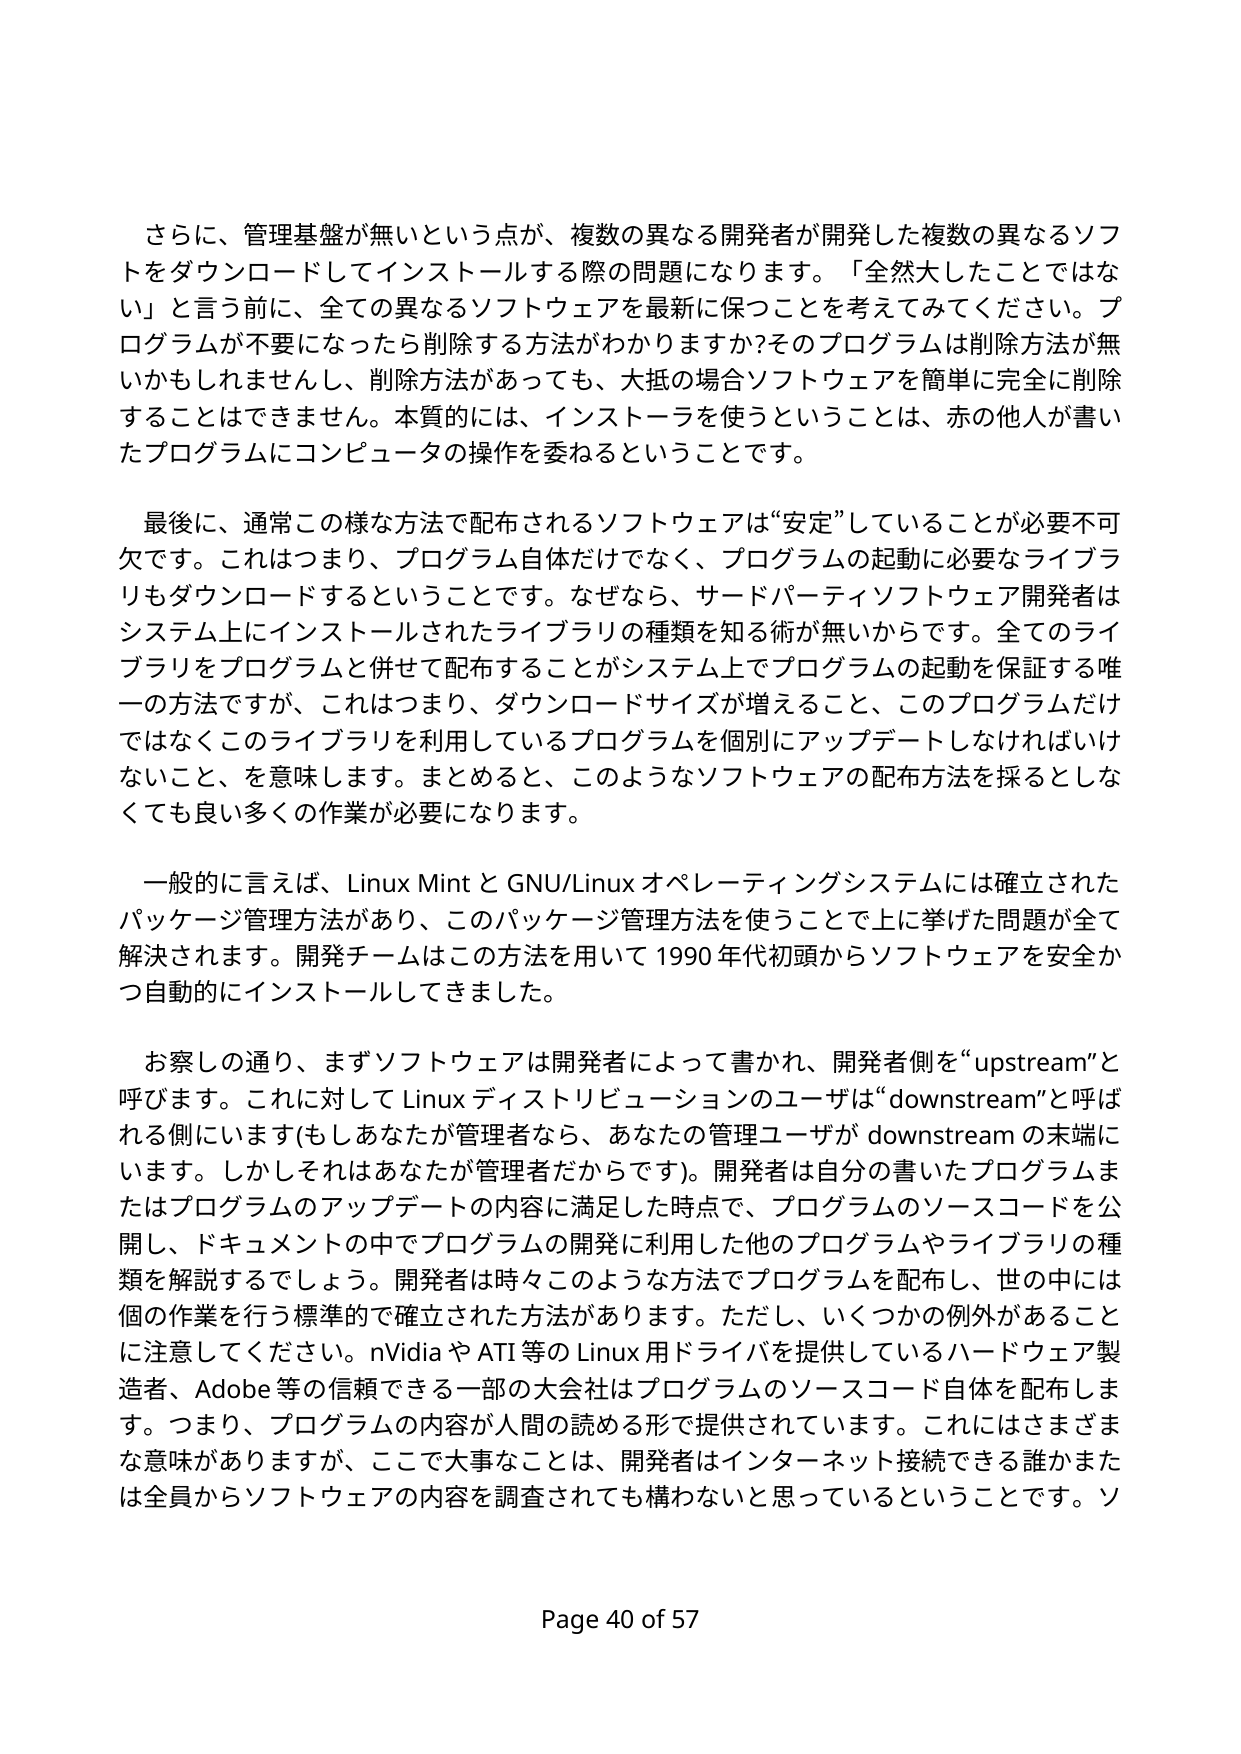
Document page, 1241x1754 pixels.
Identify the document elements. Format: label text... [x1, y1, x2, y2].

text さらに、管理基盤が無いという点が、複数の異なる開発者が開発した複数の異なるソフトをダウンロードしてインストールする際の問題になります。「全然大したことではない」と言う前に、全ての異なるソフトウェアを最新に保つことを考えてみてください。プログラムが不要になったら削除する方法がわかりますか?そのプログラムは削除方法が無いかもしれませんし、削除方法があっても、大抵の場合ソフトウェアを簡単に完全に削除することはできません。本質的には、インストーラを使うということは、赤の他人が書いたプログラムにコンピュータの操作を委ねるということです。 [118, 216, 1122, 469]
text 一般的に言えば、Linux MintとGNU/Linuxオペレーティングシステムには確立されたパッケージ管理方法があり、このパッケージ管理方法を使うことで上に挙げた問題が全て解決されます。開発チームはこの方法を用いて1990年代初頭からソフトウェアを安全かつ自動的にインストールしてきました。 [118, 864, 1122, 1009]
text お察しの通り、まずソフトウェアは開発者によって書かれ、開発者側を“upstream”と呼びます。これに対してLinuxディストリビューションのユーザは“downstream”と呼ばれる側にいます(もしあなたが管理者なら、あなたの管理ユーザがdownstreamの末端にいます。しかしそれはあなたが管理者だからです)。開発者は自分の書いたプログラムまたはプログラムのアップデートの内容に満足した時点で、プログラムのソースコードを公開し、ドキュメントの中でプログラムの開発に利用した他のプログラムやライブラリの種類を解説するでしょう。開発者は時々このような方法でプログラムを配布し、世の中には個の作業を行う標準的で確立された方法があります。ただし、いくつかの例外があることに注意してください。nVidiaやATI等のLinux用ドライバを提供しているハードウェア製造者、Adobe等の信頼できる一部の大会社はプログラムのソースコード自体を配布します。つまり、プログラムの内容が人間の読める形で提供されています。これにはさまざまな意味がありますが、ここで大事なことは、開発者はインターネット接続できる誰かまたは全員からソフトウェアの内容を調査されても構わないと思っているということです。ソ [118, 1043, 1122, 1514]
text 最後に、通常この様な方法で配布されるソフトウェアは“安定”していることが必要不可欠です。これはつまり、プログラム自体だけでなく、プログラムの起動に必要なライブラリもダウンロードするということです。なぜなら、サードパーティソフトウェア開発者はシステム上にインストールされたライブラリの種類を知る術が無いからです。全てのライブラリをプログラムと併せて配布することがシステム上でプログラムの起動を保証する唯一の方法ですが、これはつまり、ダウンロードサイズが増えること、このプログラムだけではなくこのライブラリを利用しているプログラムを個別にアップデートしなければいけないこと、を意味します。まとめると、このようなソフトウェアの配布方法を採るとしなくても良い多くの作業が必要になります。 [118, 503, 1122, 830]
